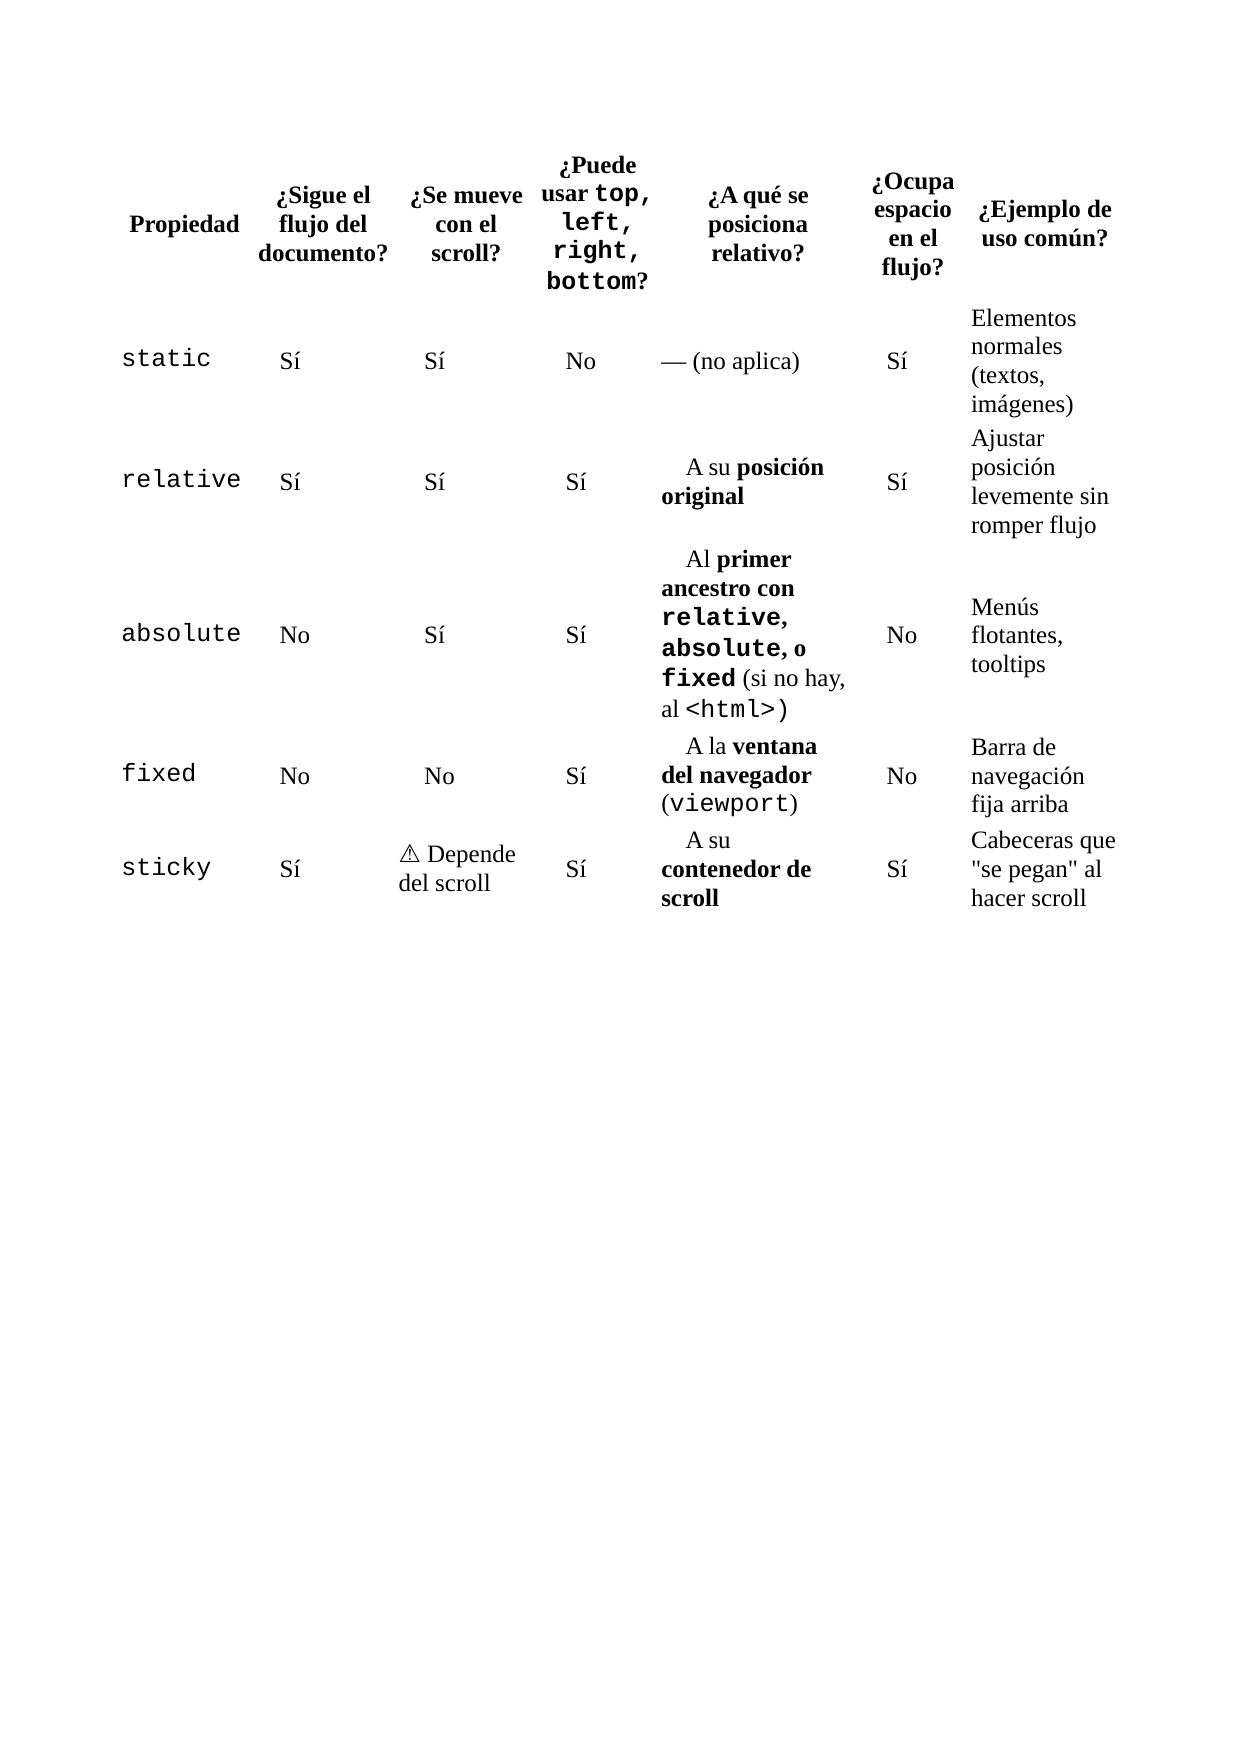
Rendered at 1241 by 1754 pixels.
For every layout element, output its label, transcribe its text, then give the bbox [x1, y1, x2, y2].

table_cell ✅ Sí [395, 300, 537, 421]
table_cell ✅ Sí [537, 541, 658, 728]
table_cell — (no aplica) [658, 300, 858, 421]
table_cell Ajustar posición levemente sin romper flujo [968, 421, 1122, 541]
table_cell ✅ Sí [537, 822, 658, 914]
table_cell 🔸 A su posición original [658, 421, 858, 541]
table_header Propiedad [118, 147, 251, 300]
table_cell ✅ Sí [251, 822, 395, 914]
table_cell ❌ No [251, 728, 395, 822]
table_cell ❌ No [858, 541, 968, 728]
table_cell Elementos normales (textos, imágenes) [968, 300, 1122, 421]
table_cell sticky [118, 822, 251, 914]
table_header ¿Sigue el flujo del documento? [251, 147, 395, 300]
table_cell Cabeceras que "se pegan" al hacer scroll [968, 822, 1122, 914]
table_cell ✅ Sí [251, 300, 395, 421]
table_cell 🔸 A la ventana del navegador (viewport) [658, 728, 858, 822]
table_cell static [118, 300, 251, 421]
table_header ¿Se mueve con el scroll? [395, 147, 537, 300]
table_header ¿Ejemplo de uso común? [968, 147, 1122, 300]
table_cell ✅ Sí [395, 421, 537, 541]
table_cell 🔸 Al primer ancestro con relative, absolute, o fixed (si no hay, al <html>) [658, 541, 858, 728]
table_cell ⚠️ Depende del scroll [395, 822, 537, 914]
table_cell ✅ Sí [395, 541, 537, 728]
table_cell ✅ Sí [537, 421, 658, 541]
table_cell 🔸 A su contenedor de scroll [658, 822, 858, 914]
table_header ¿Ocupa espacio en el flujo? [858, 147, 968, 300]
table_cell ✅ Sí [858, 421, 968, 541]
table_cell ❌ No [395, 728, 537, 822]
table_header ¿Puede usar top, left, right, bottom? [537, 147, 658, 300]
table_cell fixed [118, 728, 251, 822]
table_cell ✅ Sí [251, 421, 395, 541]
table_cell Menús flotantes, tooltips [968, 541, 1122, 728]
table_header ¿A qué se posiciona relativo? [658, 147, 858, 300]
table_cell ✅ Sí [537, 728, 658, 822]
table_cell ✅ Sí [858, 822, 968, 914]
table_cell ✅ Sí [858, 300, 968, 421]
table_cell ❌ No [251, 541, 395, 728]
table_cell Barra de navegación fija arriba [968, 728, 1122, 822]
table_cell relative [118, 421, 251, 541]
table_cell ❌ No [858, 728, 968, 822]
table_cell ❌ No [537, 300, 658, 421]
table_cell absolute [118, 541, 251, 728]
